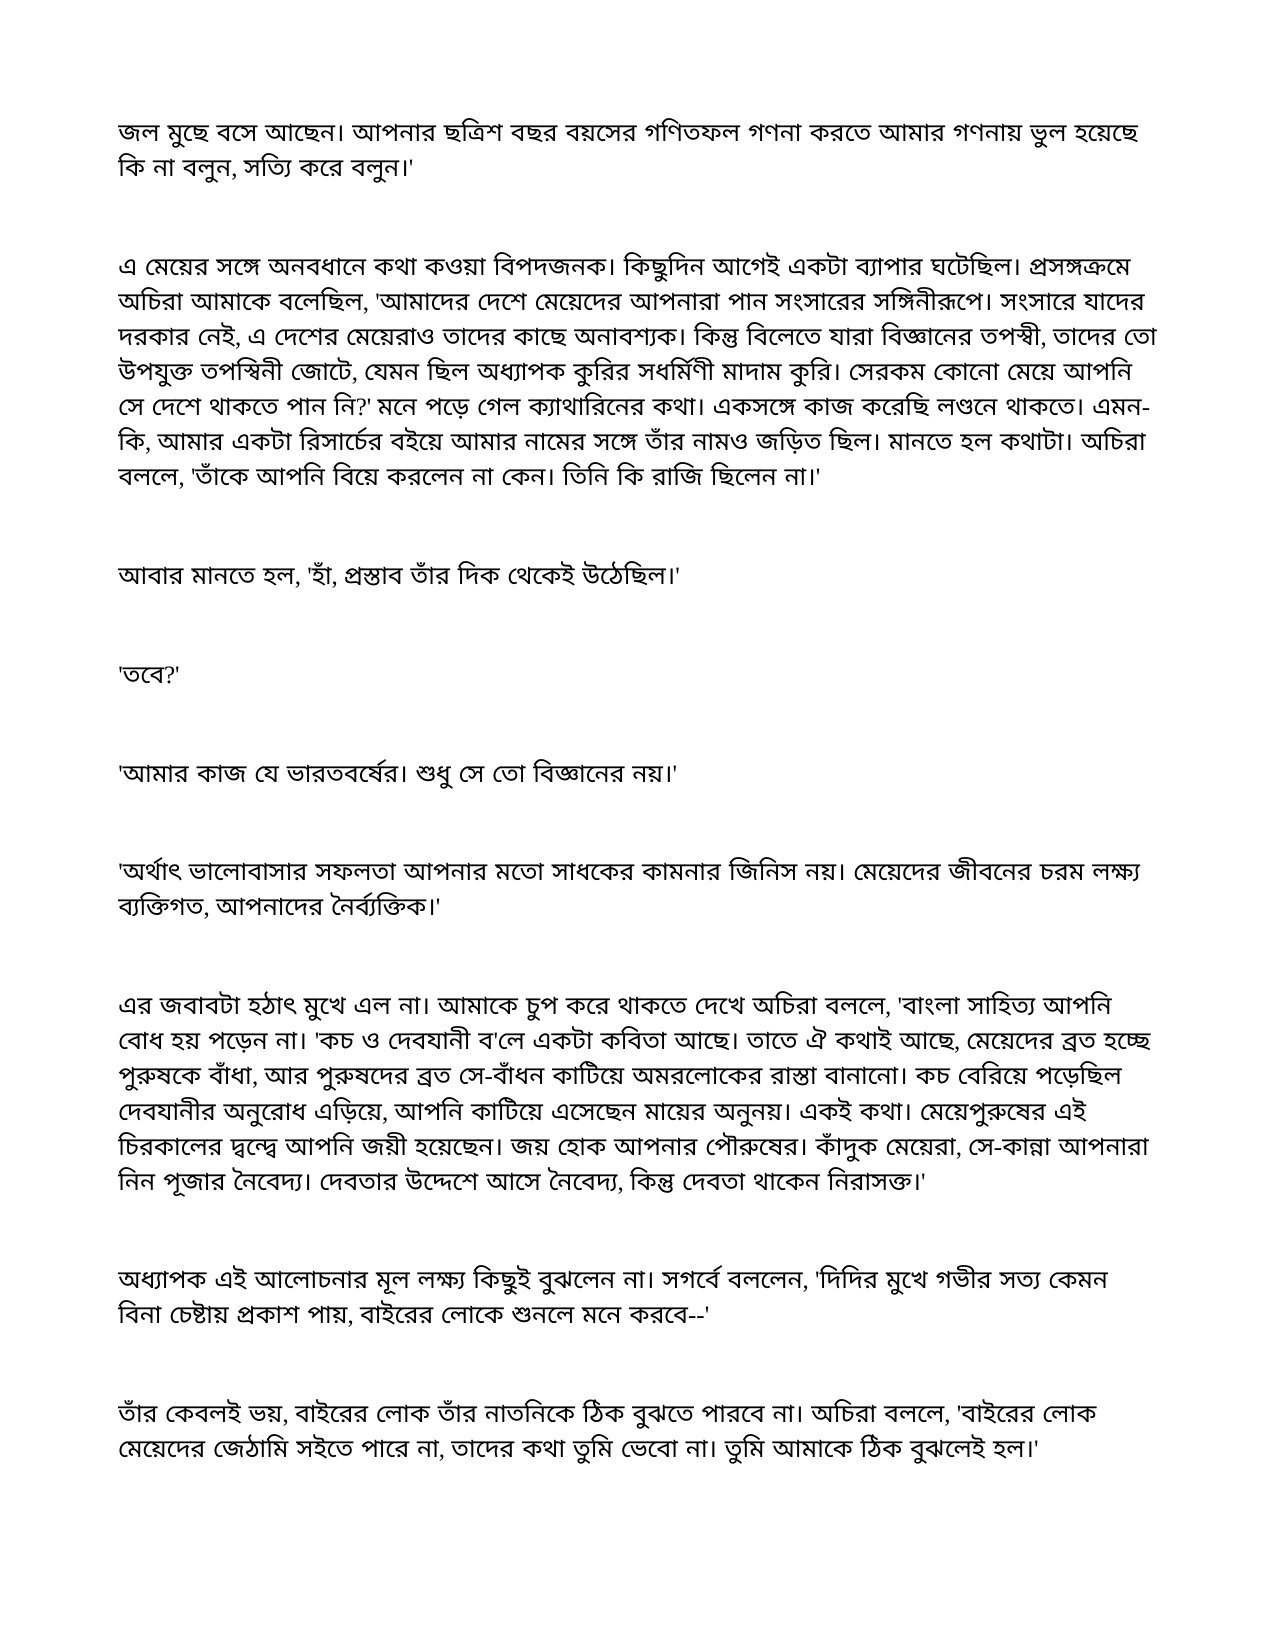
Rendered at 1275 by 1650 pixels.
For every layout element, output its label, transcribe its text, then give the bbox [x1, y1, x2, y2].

text এর জবাবটা হঠাৎ মুখে এল না। আমাকে চুপ করে থাকতে দেখে অচিরা বললে, 'বাংলা সাহিত্য আপনি বোধ হয় পড়েন না। 'কচ ও দেবযানী ব'লে একটা কবিতা আছে। তাতে ঐ কথাই আছে, মেয়েদের ব্রত হচ্ছে পুরুষকে বাঁধা, আর পুরুষদের ব্রত সে-বাঁধন কাটিয়ে অমরলোকের রাস্তা বানানো। কচ বেরিয়ে পড়েছিল দেবযানীর অনুরোধ এড়িয়ে, আপনি কাটিয়ে এসেছেন মায়ের অনুনয়। একই কথা। মেয়েপুরুষের এই চিরকালের দ্বন্দ্বে আপনি জয়ী হয়েছেন। জয় হোক আপনার পৌরুষের। কাঁদুক মেয়েরা, সে-কান্না আপনারা নিন পূজার নৈবেদ্য। দেবতার উদ্দেশে আসে নৈবেদ্য, কিন্তু দেবতা থাকেন নিরাসক্ত।' [118, 991, 1157, 1196]
text 'অর্থাৎ ভালোবাসার সফলতা আপনার মতো সাধকের কামনার জিনিস নয়। মেয়েদের জীবনের চরম লক্ষ্য ব্যক্তিগত, আপনাদের নৈর্ব্যক্তিক।' [118, 857, 1157, 922]
text জল মুছে বসে আছেন। আপনার ছত্রিশ বছর বয়সের গণিতফল গণনা করতে আমার গণনায় ভুল হয়েছে কি না বলুন, সত্যি করে বলুন।' [118, 118, 1157, 182]
text এ মেয়ের সঙ্গে অনবধানে কথা কওয়া বিপদজনক। কিছুদিন আগেই একটা ব্যাপার ঘটেছিল। প্রসঙ্গক্রমে অচিরা আমাকে বলেছিল, 'আমাদের দেশে মেয়েদের আপনারা পান সংসারের সঙ্গিনীরূপে। সংসারে যাদের দরকার নেই, এ দেশের মেয়েরাও তাদের কাছে অনাবশ্যক। কিন্তু বিলেতে যারা বিজ্ঞানের তপস্বী, তাদের তো উপযুক্ত তপস্বিনী জোটে, যেমন ছিল অধ্যাপক কুরির সধর্মিণী মাদাম কুরি। সেরকম কোনো মেয়ে আপনি সে দেশে থাকতে পান নি?' মনে পড়ে গেল ক্যাথারিনের কথা। একসঙ্গে কাজ করেছি লণ্ডনে থাকতে। এমন-কি, আমার একটা রিসার্চের বইয়ে আমার নামের সঙ্গে তাঁর নামও জড়িত ছিল। মানতে হল কথাটা। অচিরা বললে, 'তাঁকে আপনি বিয়ে করলেন না কেন। তিনি কি রাজি ছিলেন না।' [118, 252, 1157, 492]
text 'আমার কাজ যে ভারতবর্ষের। শুধু সে তো বিজ্ঞানের নয়।' [118, 759, 1157, 788]
text 'তবে?' [118, 660, 1157, 689]
text আবার মানতে হল, 'হাঁ, প্রস্তাব তাঁর দিক থেকেই উঠেছিল।' [118, 561, 1157, 590]
text অধ্যাপক এই আলোচনার মূল লক্ষ্য কিছুই বুঝলেন না। সগর্বে বললেন, 'দিদির মুখে গভীর সত্য কেমন বিনা চেষ্টায় প্রকাশ পায়, বাইরের লোকে শুনলে মনে করবে--' [118, 1266, 1157, 1330]
text তাঁর কেবলই ভয়, বাইরের লোক তাঁর নাতনিকে ঠিক বুঝতে পারবে না। অচিরা বললে, 'বাইরের লোক মেয়েদের জেঠামি সইতে পারে না, তাদের কথা তুমি ভেবো না। তুমি আমাকে ঠিক বুঝলেই হল।' [118, 1399, 1157, 1464]
